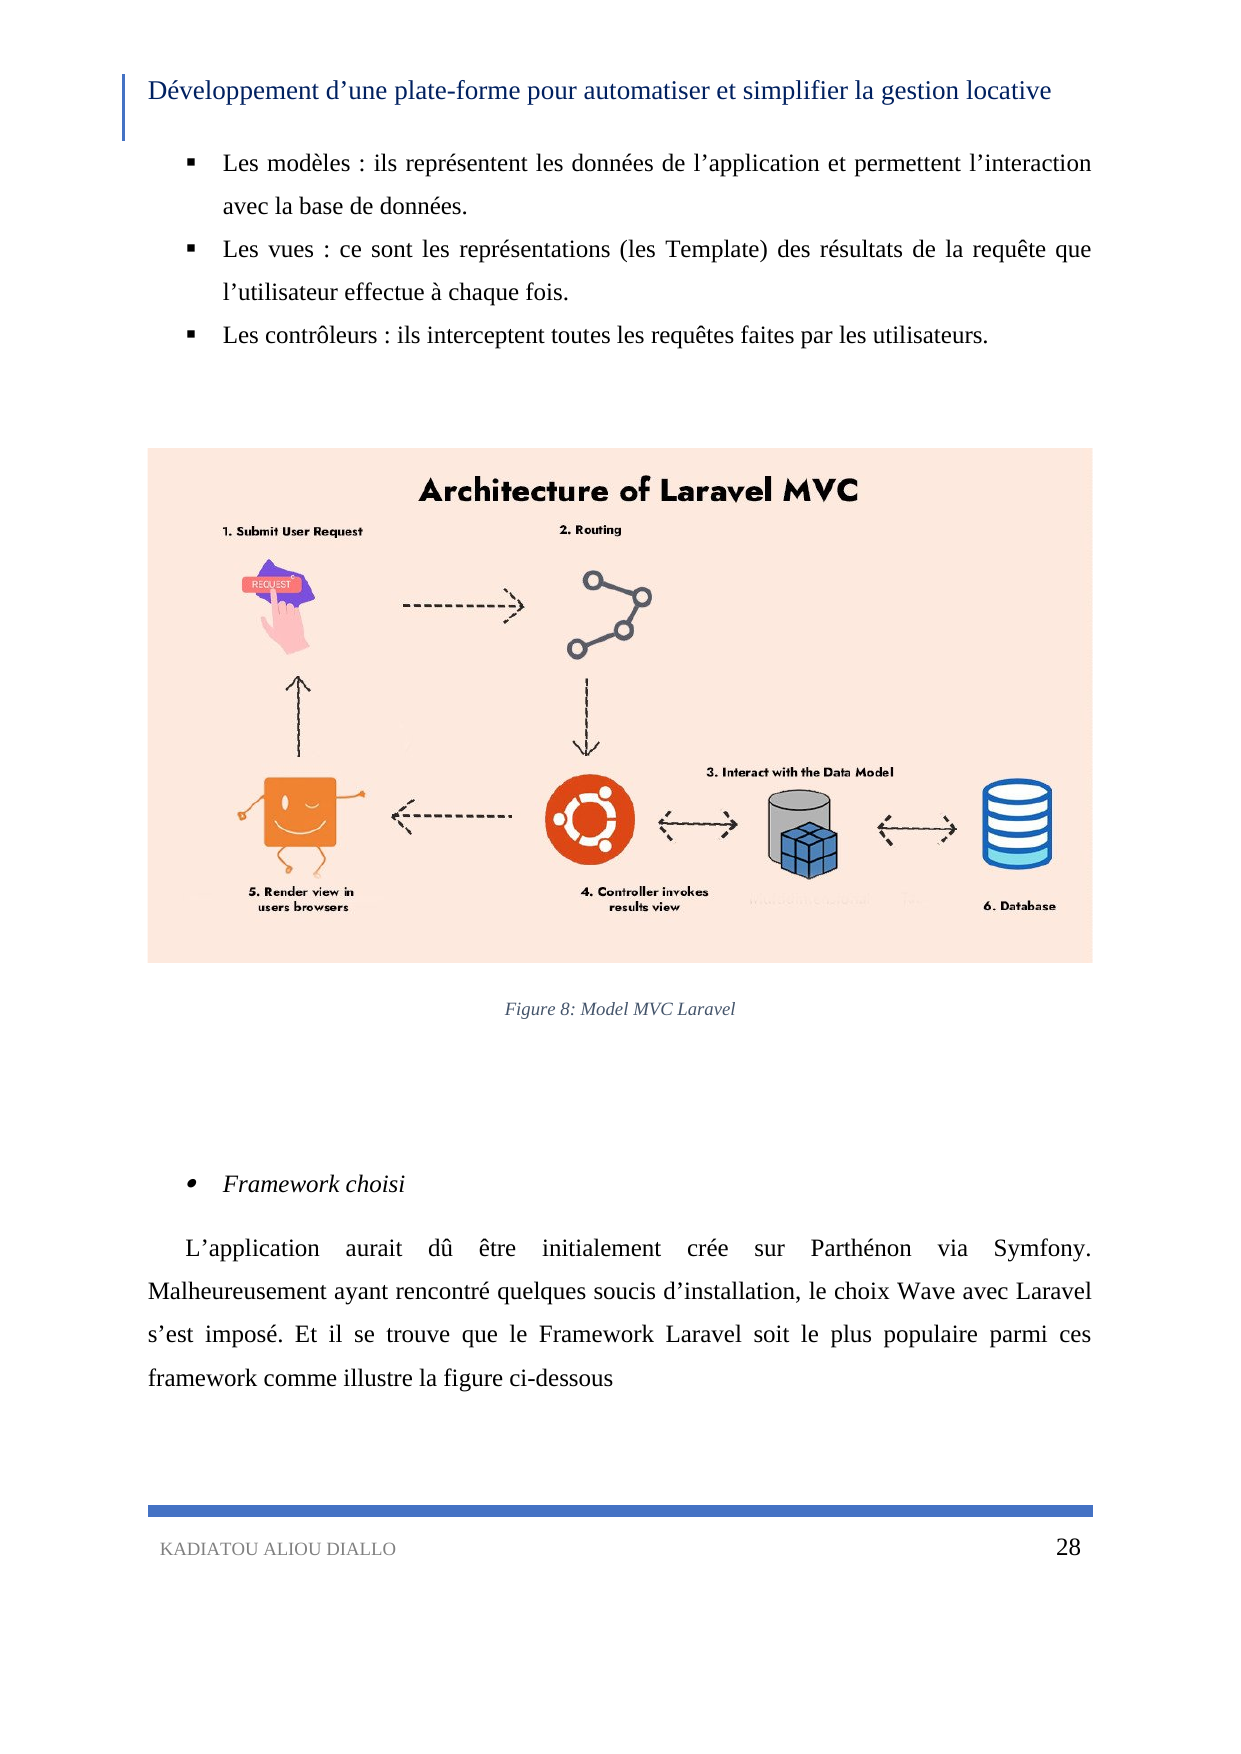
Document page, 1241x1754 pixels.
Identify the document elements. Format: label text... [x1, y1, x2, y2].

list Les vues : ce sont les représentations (les Template) des résultats de la requête que l’utilisateur effectue à chaque fois. [185, 234, 1093, 306]
list Les modèles : ils représentent les données de l’application et permettent l’interaction avec la base de données. [185, 148, 1093, 219]
list Les contrôleurs : ils interceptent toutes les requêtes faites par les utilisateurs. [185, 320, 1093, 349]
list Framework choisi [185, 1169, 1093, 1198]
text L’application aurait dû être initialement crée sur Parthénon via Symfony. Malheureusement ayant rencontré quelques soucis d’installation, le choix Wave avec Laravel s’est imposé. Et il se trouve que le Framework Laravel soit le plus populaire parmi ces framework comme illustre la figure ci-dessous [148, 1233, 1093, 1391]
text Figure 8: Model MVC Laravel [148, 997, 1093, 1019]
picture [147, 448, 1093, 963]
